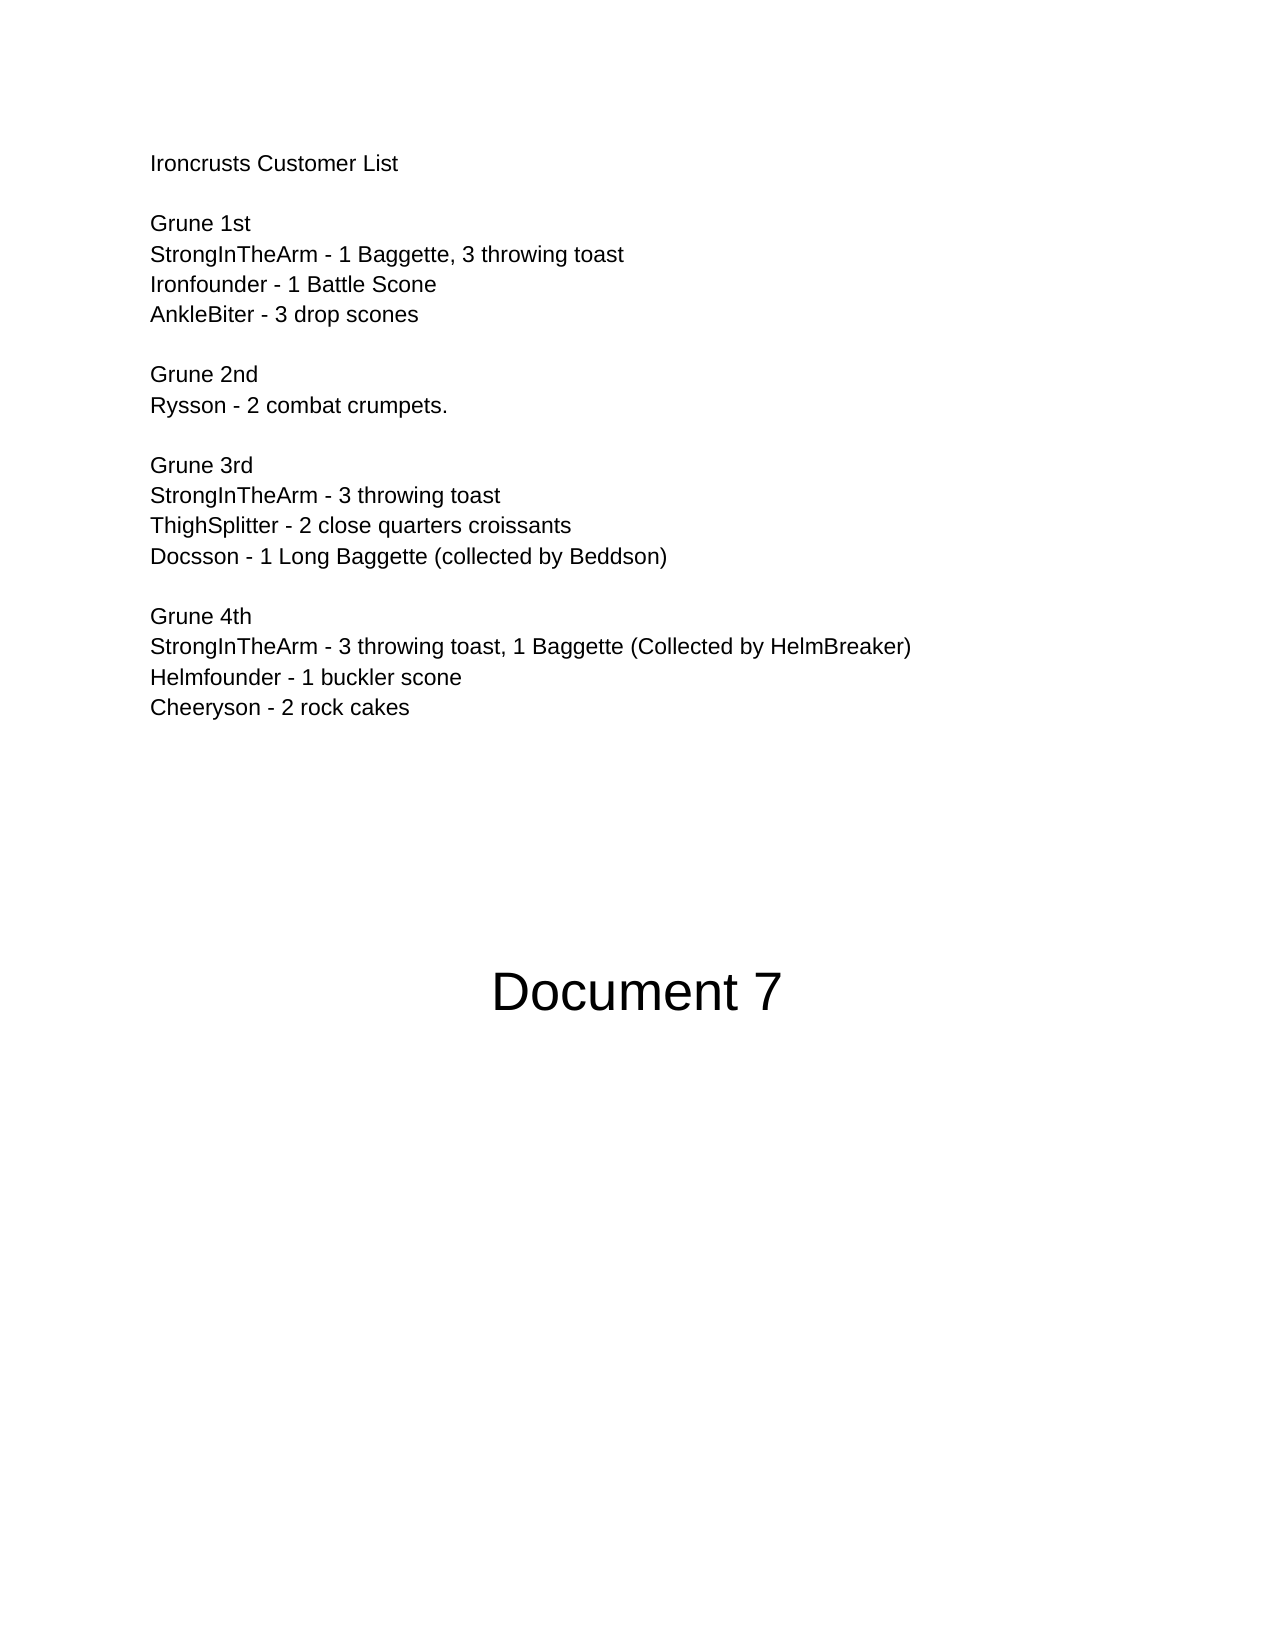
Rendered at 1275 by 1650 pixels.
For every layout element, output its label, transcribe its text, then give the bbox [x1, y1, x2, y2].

title Document 7 [150, 960, 1125, 1022]
text AnkleBiter - 3 drop scones [150, 301, 1125, 327]
text ThighSplitter - 2 close quarters croissants [150, 512, 1125, 539]
text StrongInTheArm - 1 Baggette, 3 throwing toast [150, 241, 1125, 267]
text Grune 4th [150, 603, 1125, 629]
text Helmfounder - 1 buckler scone [150, 663, 1125, 690]
text StrongInTheArm - 3 throwing toast, 1 Baggette (Collected by HelmBreaker) [150, 633, 1125, 660]
text Rysson - 2 combat crumpets. [150, 392, 1125, 418]
text Ironcrusts Customer List [150, 150, 1125, 176]
text Grune 1st [150, 210, 1125, 237]
text Grune 3rd [150, 452, 1125, 478]
text Grune 2nd [150, 361, 1125, 388]
text Ironfounder - 1 Battle Scone [150, 271, 1125, 297]
text StrongInTheArm - 3 throwing toast [150, 482, 1125, 509]
text Cheeryson - 2 rock cakes [150, 694, 1125, 720]
text Docsson - 1 Long Baggette (collected by Beddson) [150, 543, 1125, 569]
